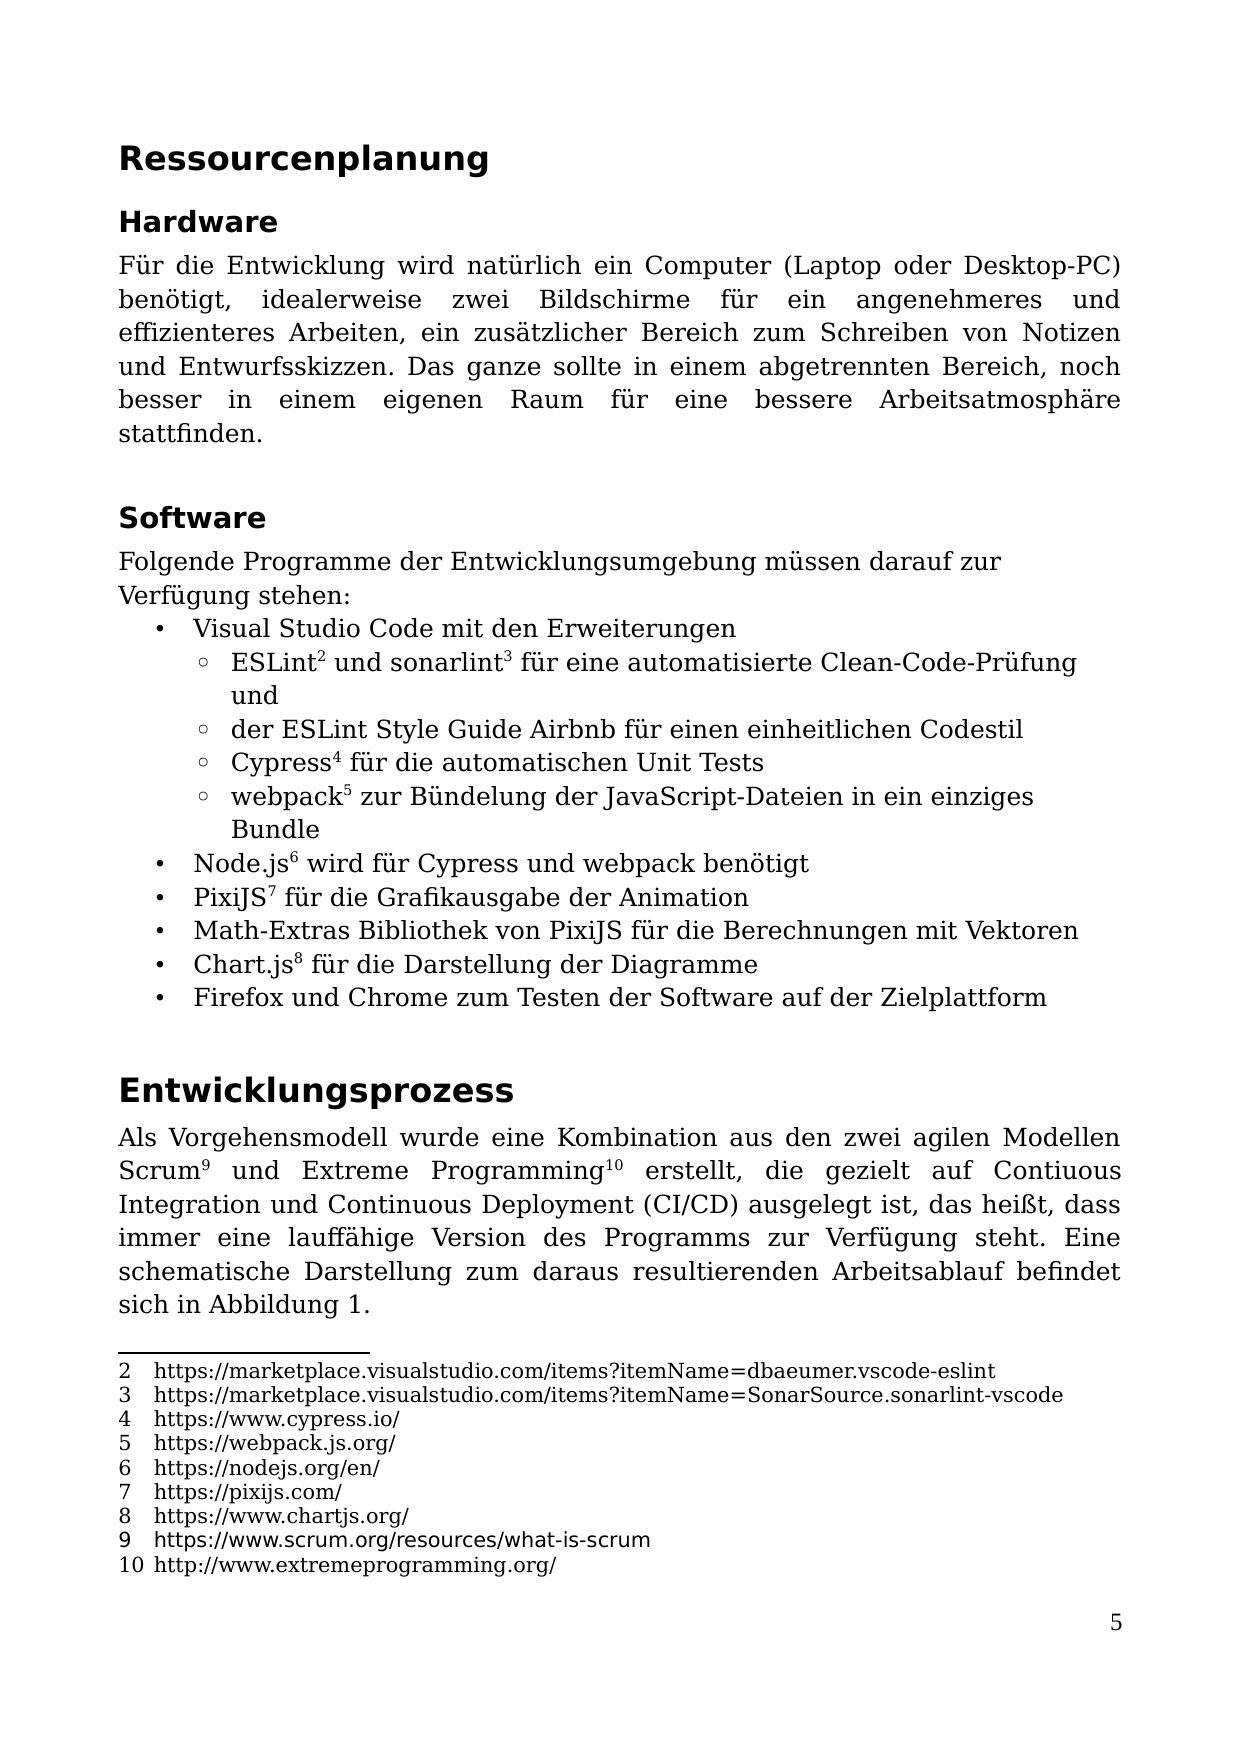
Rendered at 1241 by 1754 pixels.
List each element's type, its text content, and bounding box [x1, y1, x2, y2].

list PixiJS für die Grafikausgabe der Animation [156, 883, 1122, 912]
list webpack zur Bündelung der JavaScript-Dateien in ein einziges Bundle [193, 782, 1122, 845]
list https://webpack.js.org/ [118, 1431, 1122, 1456]
list ESLint und sonarlint für eine automatisierte Clean-Code-Prüfung und [193, 648, 1122, 711]
list Cypress für die automatischen Unit Tests [193, 749, 1122, 778]
subtitle Software [118, 501, 1122, 535]
list https://marketplace.visualstudio.com/items?itemName=SonarSource.sonarlint-vscode [118, 1383, 1122, 1407]
list Chart.js für die Darstellung der Diagramme [156, 950, 1122, 979]
subtitle Hardware [118, 205, 1122, 239]
list https://marketplace.visualstudio.com/items?itemName=dbaeumer.vscode-eslint [118, 1359, 1122, 1383]
list Visual Studio Code mit den Erweiterungen [156, 614, 1122, 644]
list der ESLint Style Guide Airbnb für einen einheitlichen Codestil [193, 715, 1122, 744]
text Folgende Programme der Entwicklungsumgebung müssen darauf zur Verfügung stehen: [118, 547, 1122, 610]
text Als Vorgehensmodell wurde eine Kombination aus den zwei agilen Modellen Scrum und Extreme Programming erstellt, die gezielt auf Contiuous Integration und Continuous Deployment (CI/CD) ausgelegt ist, das heißt, dass immer eine lauffähige Version des Programms zur Verfügung steht. Eine schematische Darstellung zum daraus resultierenden Arbeitsablauf befindet sich in Abbildung 1. [118, 1123, 1122, 1320]
subtitle Entwicklungsprozess [118, 1071, 1122, 1110]
text https://www.scrum.org/resources/what-is-scrum [118, 1528, 1122, 1553]
list https://www.chartjs.org/ [118, 1504, 1122, 1528]
list Firefox und Chrome zum Testen der Software auf der Zielplattform [156, 983, 1122, 1013]
list https://pixijs.com/ [118, 1480, 1122, 1504]
subtitle Ressourcenplanung [118, 139, 1122, 178]
list Math-Extras Bibliothek von PixiJS für die Berechnungen mit Vektoren [156, 916, 1122, 946]
list https://www.cypress.io/ [118, 1407, 1122, 1431]
list https://nodejs.org/en/ [118, 1456, 1122, 1480]
text Für die Entwicklung wird natürlich ein Computer (Laptop oder Desktop-PC) benötigt, idealerweise zwei Bildschirme für ein angenehmeres und effizienteres Arbeiten, ein zusätzlicher Bereich zum Schreiben von Notizen und Entwurfsskizzen. Das ganze sollte in einem abgetrennten Bereich, noch besser in einem eigenen Raum für eine bessere Arbeitsatmosphäre stattfinden. [118, 252, 1122, 448]
text http://www.extremeprogramming.org/ [118, 1553, 1122, 1577]
list Node.js wird für Cypress und webpack benötigt [156, 849, 1122, 878]
